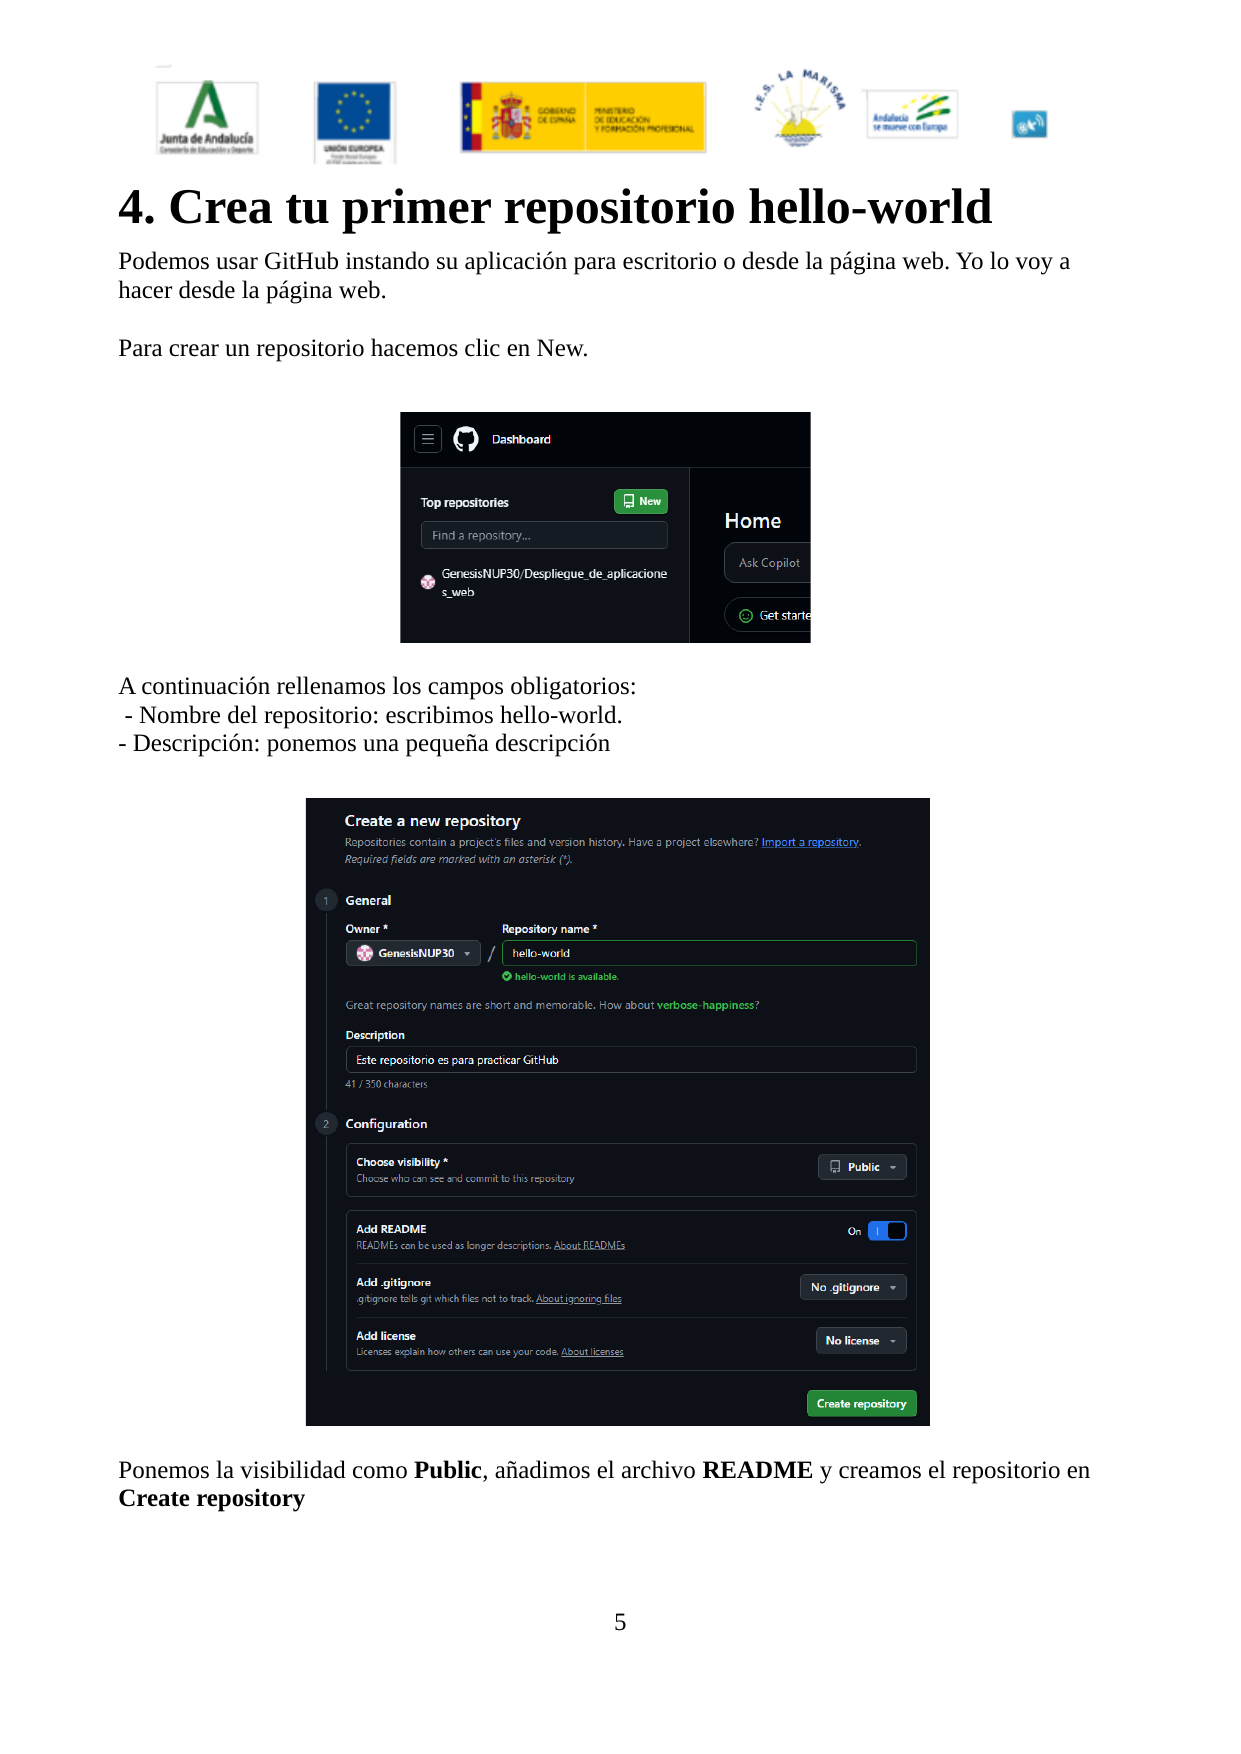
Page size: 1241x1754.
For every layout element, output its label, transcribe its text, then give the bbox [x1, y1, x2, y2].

text - Descripción: ponemos una pequeña descripción [118, 728, 1122, 757]
text - Nombre del repositorio: escribimos hello-world. [118, 700, 1122, 728]
text Para crear un repositorio hacemos clic en New. [118, 333, 1122, 361]
text Ponemos la visibilidad como Public, añadimos el archivo README y creamos el repositorio en Create repository [118, 1455, 1122, 1512]
text Podemos usar GitHub instando su aplicación para escritorio o desde la página web. Yo lo voy a hacer desde la página web. [118, 246, 1122, 304]
picture [305, 798, 930, 1426]
text A continuación rellenamos los campos obligatorios: [118, 671, 1122, 700]
subtitle 4. Crea tu primer repositorio hello-world [118, 176, 1122, 234]
picture [400, 412, 811, 643]
picture [153, 50, 1056, 166]
